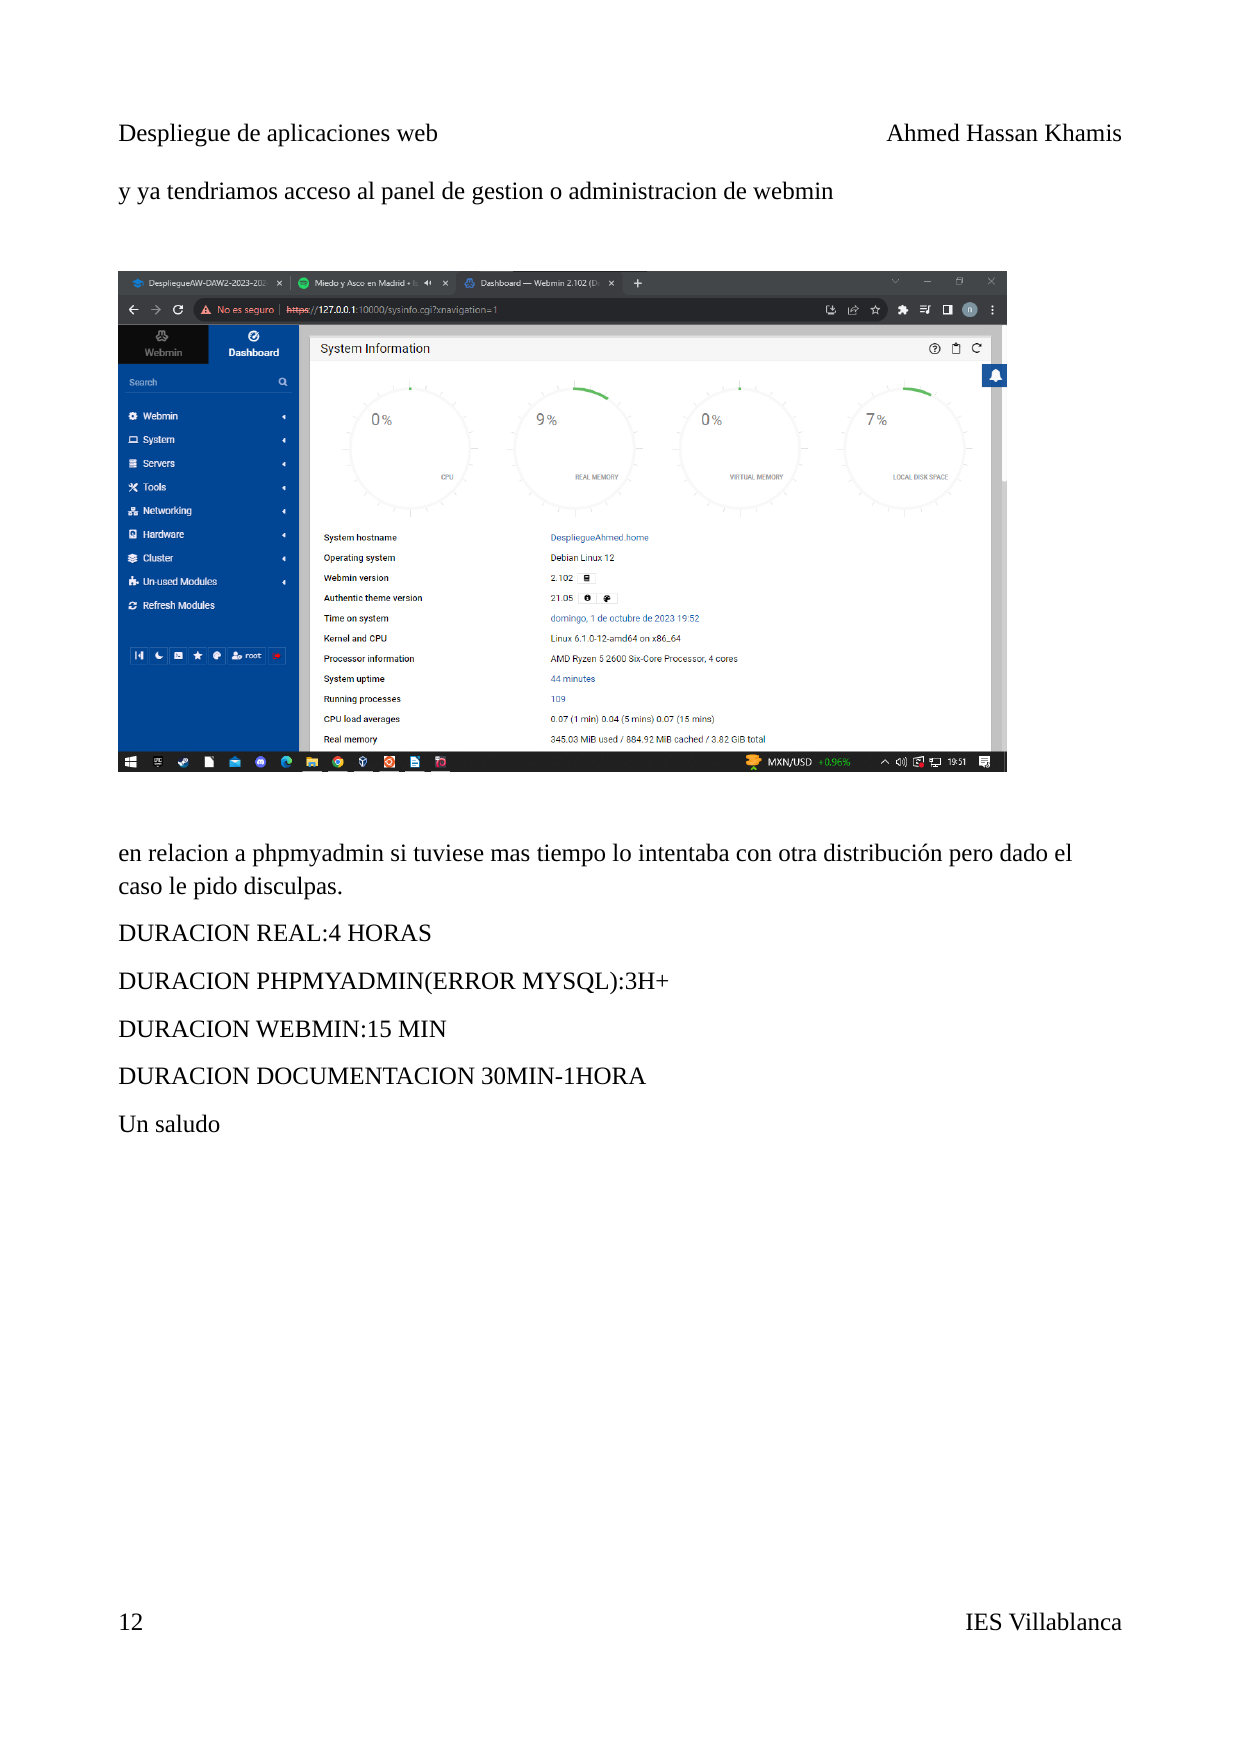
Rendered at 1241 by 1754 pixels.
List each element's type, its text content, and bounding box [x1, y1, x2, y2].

text Un saludo [118, 1109, 1122, 1138]
text DURACION PHPMYADMIN(ERROR MYSQL):3H+ [118, 966, 1122, 995]
text y ya tendriamos acceso al panel de gestion o administracion de webmin [118, 176, 1122, 205]
text DURACION REAL:4 HORAS [118, 918, 1122, 947]
text DURACION WEBMIN:15 MIN [118, 1014, 1122, 1042]
picture [118, 271, 1007, 772]
text DURACION DOCUMENTACION 30MIN-1HORA [118, 1061, 1122, 1090]
text en relacion a phpmyadmin si tuviese mas tiempo lo intentaba con otra distribución pero dado el caso le pido disculpas. [118, 838, 1122, 900]
